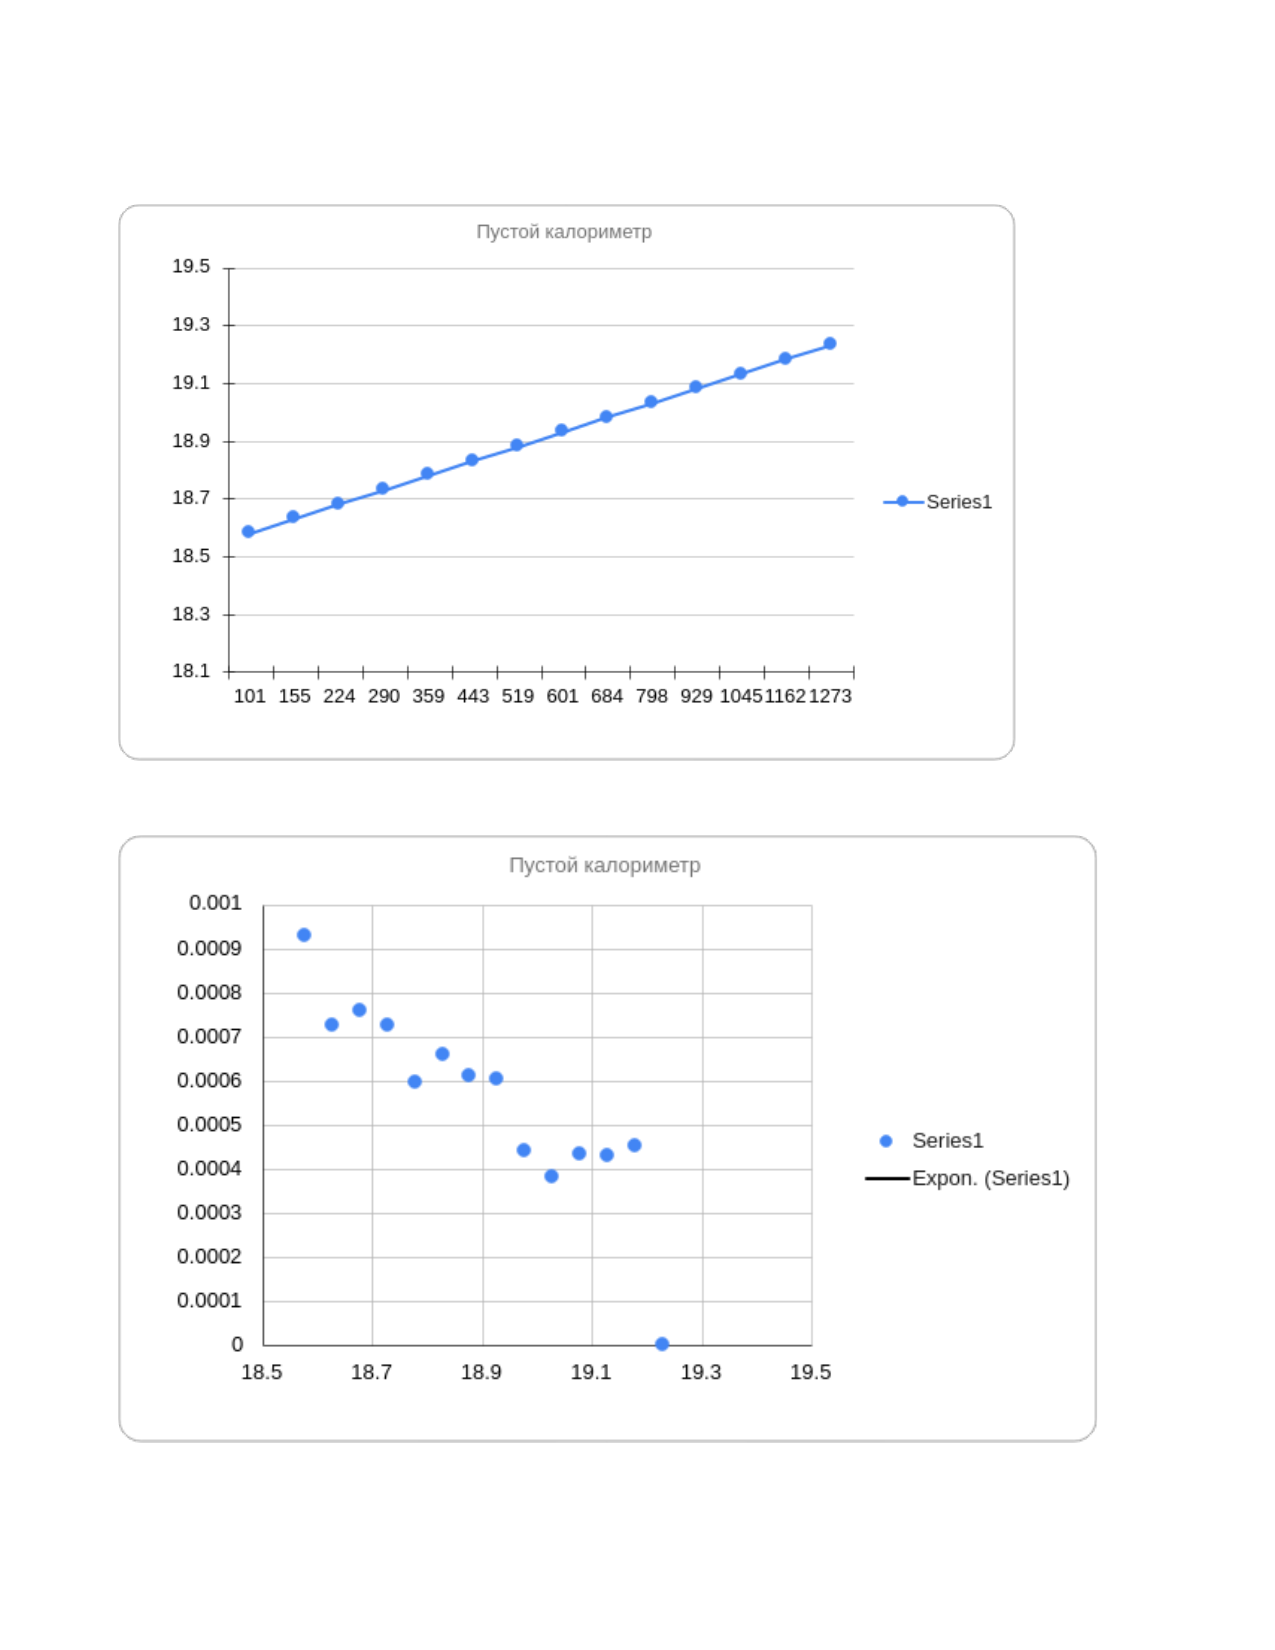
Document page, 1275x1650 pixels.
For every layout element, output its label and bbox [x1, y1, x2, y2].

picture [118, 204, 1016, 761]
picture [118, 835, 1098, 1443]
